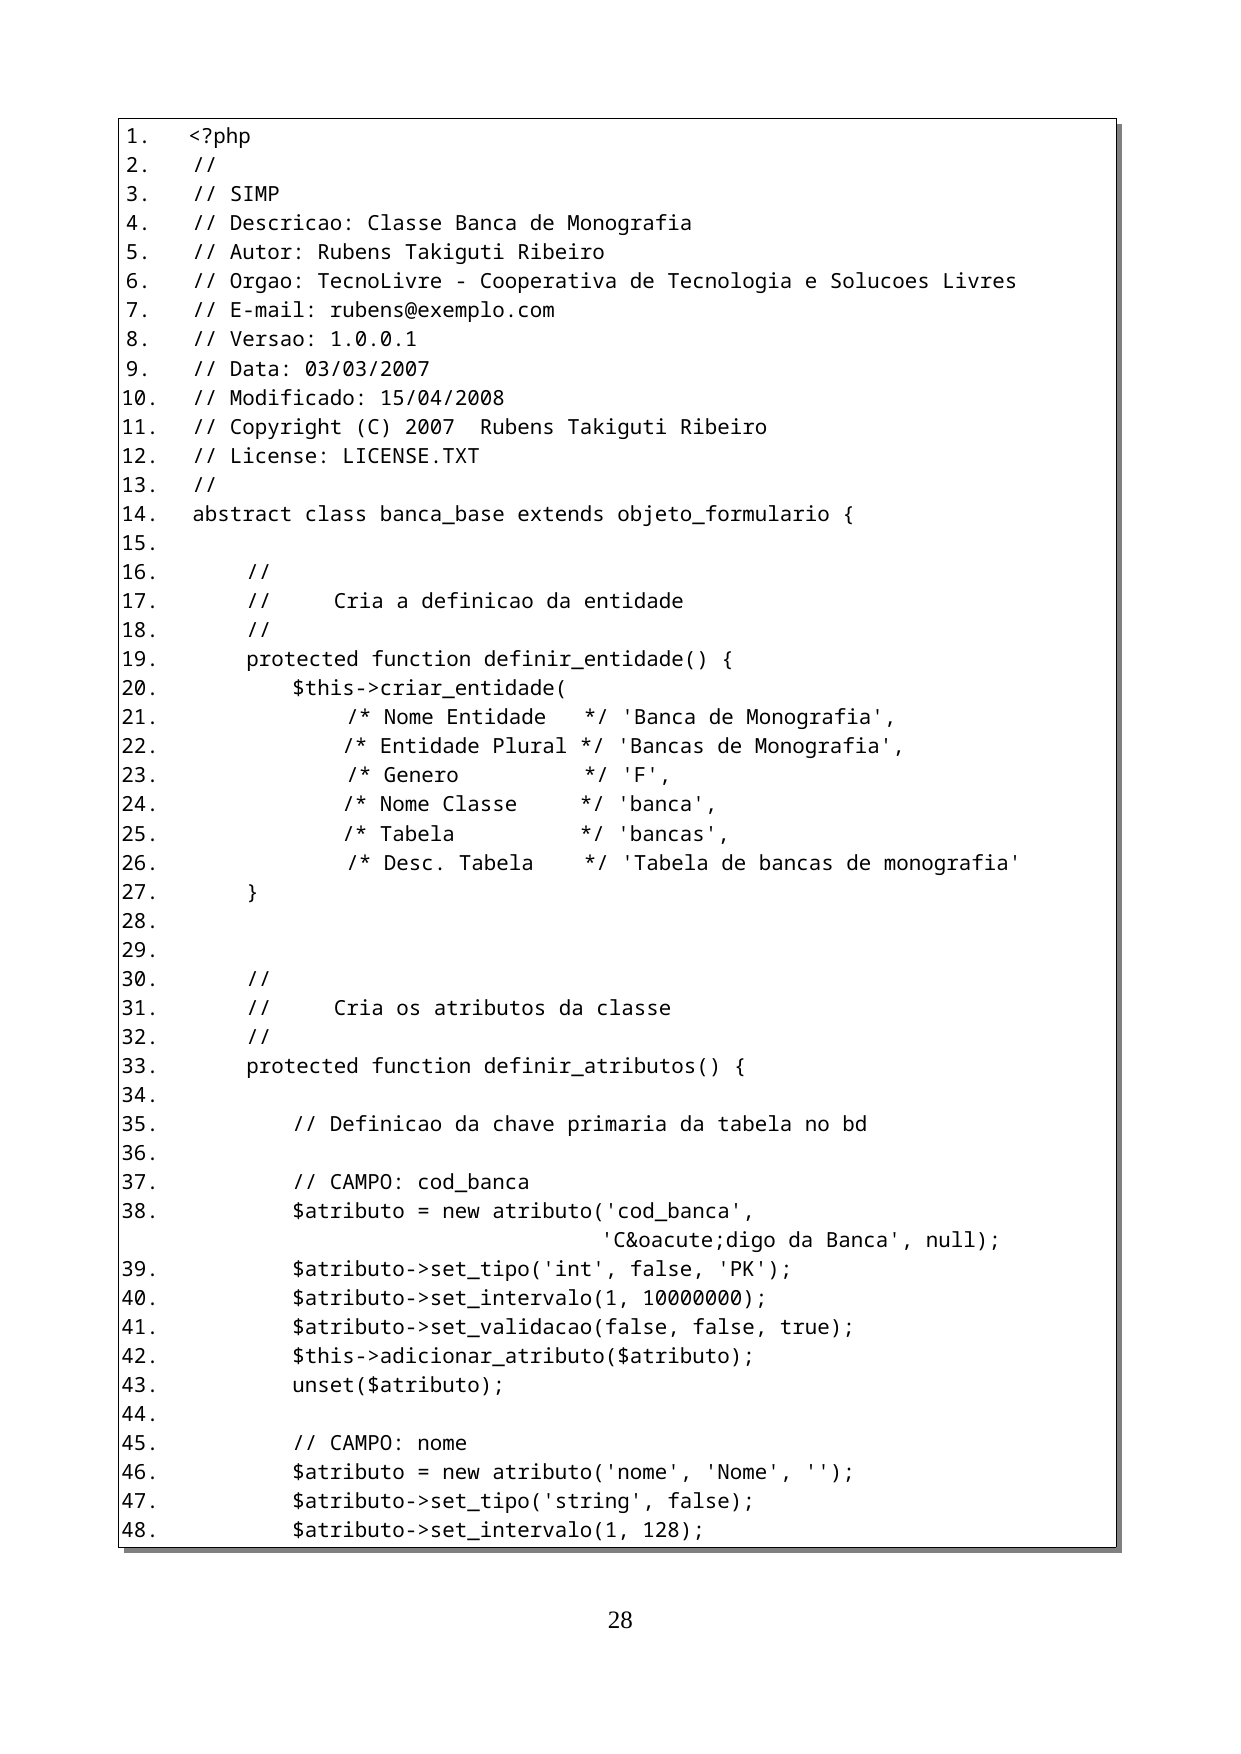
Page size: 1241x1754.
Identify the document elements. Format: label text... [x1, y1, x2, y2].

list // Data: 03/03/2007 [119, 351, 1116, 380]
list $this->criar_entidade( [119, 670, 1116, 699]
list // Versao: 1.0.0.1 [119, 322, 1116, 351]
list // CAMPO: nome [119, 1425, 1116, 1454]
list // Cria a definicao da entidade [119, 583, 1116, 612]
list $atributo->set_intervalo(1, 128); [119, 1512, 1116, 1547]
list /* Nome Classe */ 'banca', [119, 787, 1116, 816]
list // Copyright (C) 2007 Rubens Takiguti Ribeiro [119, 409, 1116, 438]
list /* Desc. Tabela */ 'Tabela de bancas de monografia' [119, 845, 1116, 874]
list unset($atributo); [119, 1367, 1116, 1399]
list <?php [119, 119, 1116, 147]
list abstract class banca_base extends objeto_formulario { [119, 496, 1116, 527]
list $atributo = new atributo('nome', 'Nome', ''); [119, 1454, 1116, 1483]
list /* Tabela */ 'bancas', [119, 816, 1116, 845]
list $atributo->set_tipo('int', false, 'PK'); [119, 1251, 1116, 1280]
list // Descricao: Classe Banca de Monografia [119, 205, 1116, 234]
list $atributo->set_intervalo(1, 10000000); [119, 1280, 1116, 1309]
list // Orgao: TecnoLivre - Cooperativa de Tecnologia e Solucoes Livres [119, 263, 1116, 292]
list $atributo = new atributo('cod_banca', 'C&oacute;digo da Banca', null); [119, 1193, 1116, 1251]
list // [119, 612, 1116, 641]
list // Cria os atributos da classe [119, 990, 1116, 1019]
list protected function definir_entidade() { [119, 641, 1116, 670]
list protected function definir_atributos() { [119, 1048, 1116, 1079]
list // Autor: Rubens Takiguti Ribeiro [119, 234, 1116, 263]
list /* Entidade Plural */ 'Bancas de Monografia', [119, 728, 1116, 757]
list /* Nome Entidade */ 'Banca de Monografia', [119, 699, 1116, 728]
list $this->adicionar_atributo($atributo); [119, 1338, 1116, 1367]
list } [119, 874, 1116, 905]
list // [119, 467, 1116, 496]
list // [119, 961, 1116, 990]
list // [119, 1019, 1116, 1048]
list // [119, 147, 1116, 176]
list // CAMPO: cod_banca [119, 1164, 1116, 1193]
list // SIMP [119, 176, 1116, 205]
list // E-mail: rubens@exemplo.com [119, 292, 1116, 322]
list // [119, 554, 1116, 583]
list // Definicao da chave primaria da tabela no bd [119, 1106, 1116, 1138]
list // License: LICENSE.TXT [119, 438, 1116, 467]
list // Modificado: 15/04/2008 [119, 380, 1116, 409]
list $atributo->set_tipo('string', false); [119, 1483, 1116, 1512]
list $atributo->set_validacao(false, false, true); [119, 1309, 1116, 1338]
list /* Genero */ 'F', [119, 757, 1116, 787]
